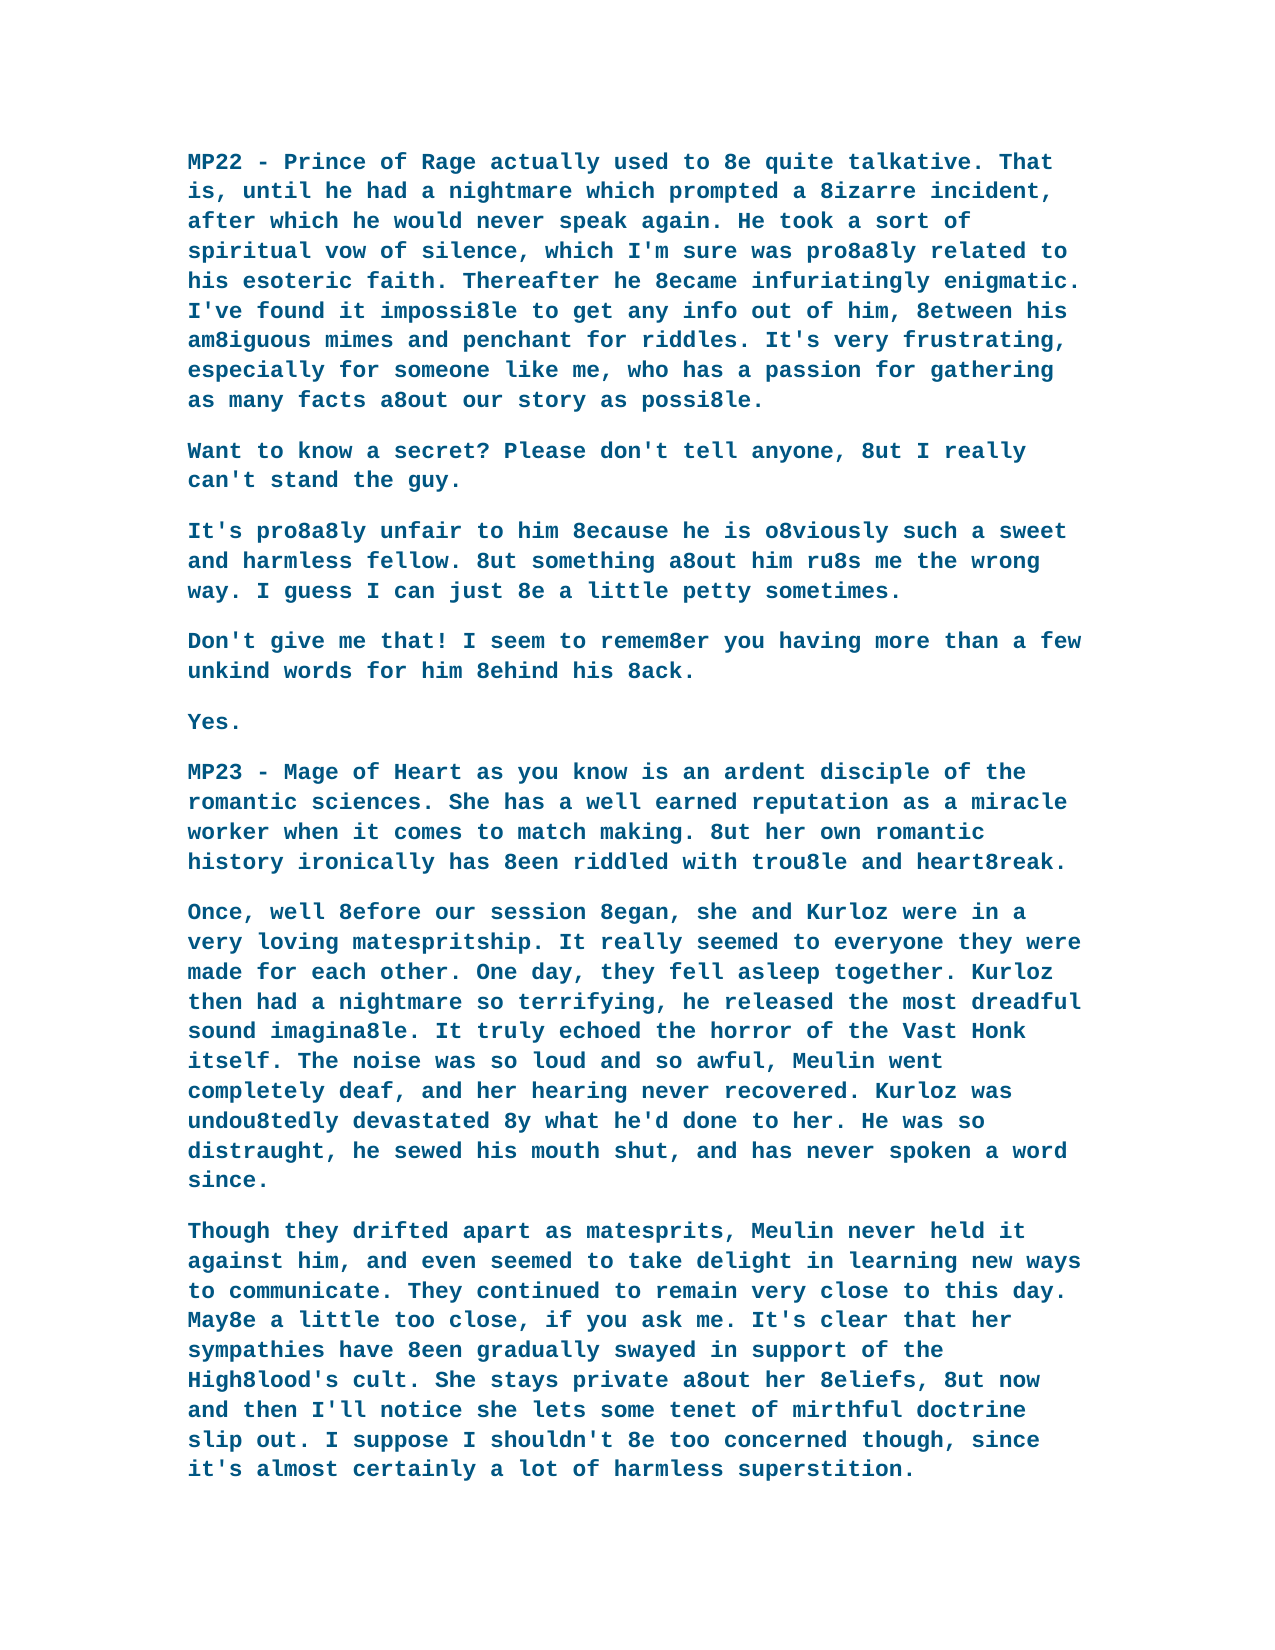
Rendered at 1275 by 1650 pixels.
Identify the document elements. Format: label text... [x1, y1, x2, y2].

text Yes. [187, 710, 1087, 736]
text MP23 - Mage of Heart as you know is an ardent disciple of the romantic sciences. She has a well earned reputation as a miracle worker when it comes to match making. 8ut her own romantic history ironically has 8een riddled with trou8le and heart8reak. [187, 761, 1087, 876]
text It's pro8a8ly unfair to him 8ecause he is o8viously such a sweet and harmless fellow. 8ut something a8out him ru8s me the wrong way. I guess I can just 8e a little petty sometimes. [187, 519, 1087, 605]
text Once, well 8efore our session 8egan, she and Kurloz were in a very loving matespritship. It really seemed to everyone they were made for each other. One day, they fell asleep together. Kurloz then had a nightmare so terrifying, he released the most dreadful sound imagina8le. It truly echoed the horror of the Vast Honk itself. The noise was so loud and so awful, Meulin went completely deaf, and her hearing never recovered. Kurloz was undou8tedly devastated 8y what he'd done to her. He was so distraught, he sewed his mouth shut, and has never spoken a word since. [187, 901, 1087, 1195]
text Don't give me that! I seem to remem8er you having more than a few unkind words for him 8ehind his 8ack. [187, 629, 1087, 685]
text Though they drifted apart as matesprits, Meulin never held it against him, and even seemed to take delight in learning new ways to communicate. They continued to remain very close to this day. May8e a little too close, if you ask me. It's clear that her sympathies have 8een gradually swayed in support of the High8lood's cult. She stays private a8out her 8eliefs, 8ut now and then I'll notice she lets some tenet of mirthful doctrine slip out. I suppose I shouldn't 8e too concerned though, since it's almost certainly a lot of harmless superstition. [187, 1219, 1087, 1484]
text Want to know a secret? Please don't tell anyone, 8ut I really can't stand the guy. [187, 439, 1087, 495]
text MP22 - Prince of Rage actually used to 8e quite talkative. That is, until he had a nightmare which prompted a 8izarre incident, after which he would never speak again. He took a sort of spiritual vow of silence, which I'm sure was pro8a8ly related to his esoteric faith. Thereafter he 8ecame infuriatingly enigmatic. I've found it impossi8le to get any info out of him, 8etween his am8iguous mimes and penchant for riddles. It's very frustrating, especially for someone like me, who has a passion for gathering as many facts a8out our story as possi8le. [187, 150, 1087, 414]
